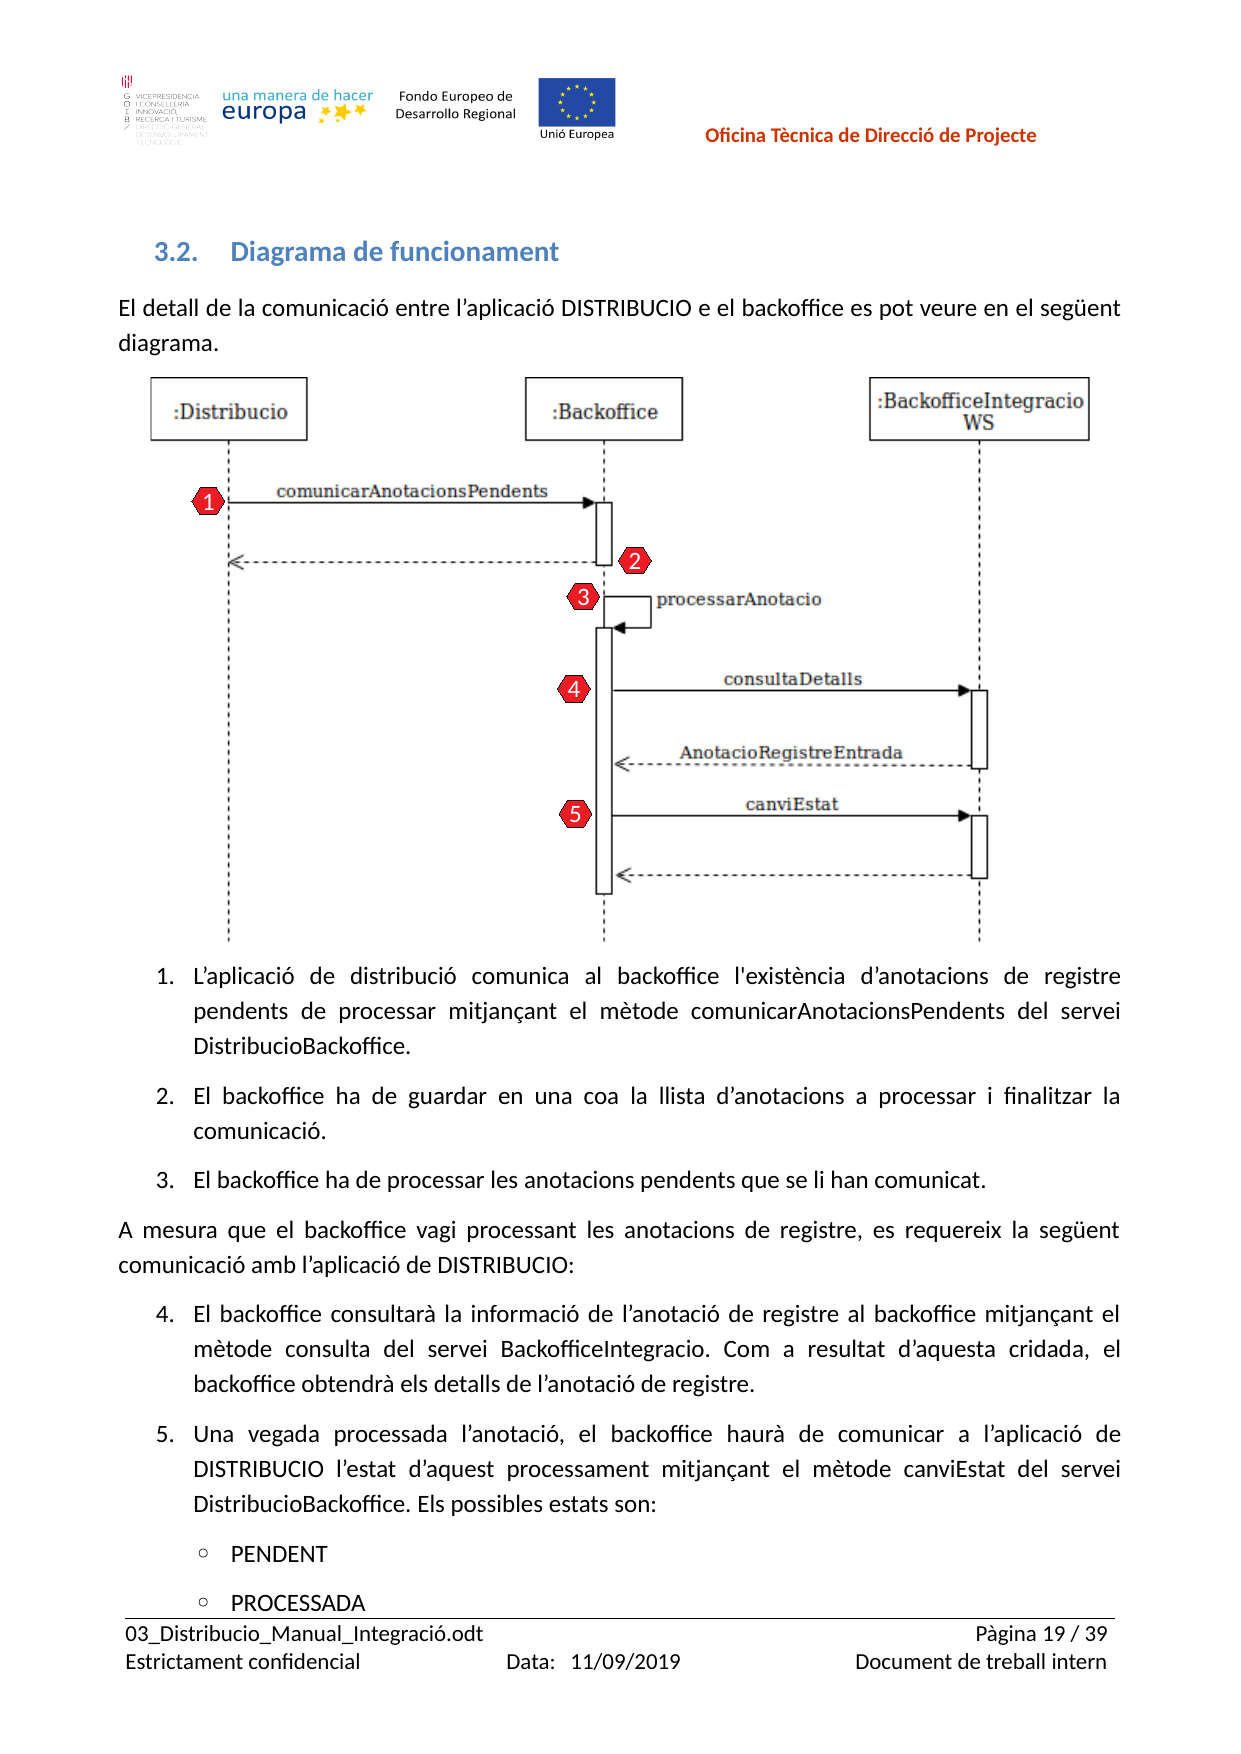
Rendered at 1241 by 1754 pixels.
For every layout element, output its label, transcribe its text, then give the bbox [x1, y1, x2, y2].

text A mesura que el backoffice vagi processant les anotacions de registre, es requereix la següent comunicació amb l’aplicació de DISTRIBUCIO: [118, 1214, 1122, 1279]
list El backoffice ha de processar les anotacions pendents que se li han comunicat. [156, 1164, 1122, 1195]
subtitle Diagrama de funcionament [153, 233, 1122, 269]
text El detall de la comunicació entre l’aplicació DISTRIBUCIO e el backoffice es pot veure en el següent diagrama. [118, 293, 1122, 358]
list L’aplicació de distribució comunica al backoffice l'existència d’anotacions de registre pendents de processar mitjançant el mètode comunicarAnotacionsPendents del servei DistribucioBackoffice. [156, 960, 1122, 1061]
list El backoffice ha de guardar en una coa la llista d’anotacions a processar i finalitzar la comunicació. [156, 1080, 1122, 1145]
picture [150, 377, 1090, 942]
picture [118, 73, 213, 147]
list Una vegada processada l’anotació, el backoffice haurà de comunicar a l’aplicació de DISTRIBUCIO l’estat d’aquest processament mitjançant el mètode canviEstat del servei DistribucioBackoffice. Els possibles estats son: [156, 1418, 1122, 1519]
list PENDENT [193, 1538, 1122, 1568]
list El backoffice consultarà la informació de l’anotació de registre al backoffice mitjançant el mètode consulta del servei BackofficeIntegracio. Com a resultat d’aquesta cridada, el backoffice obtendrà els detalls de l’anotació de registre. [156, 1299, 1122, 1399]
picture [219, 73, 621, 147]
list PROCESSADA [193, 1587, 1122, 1618]
